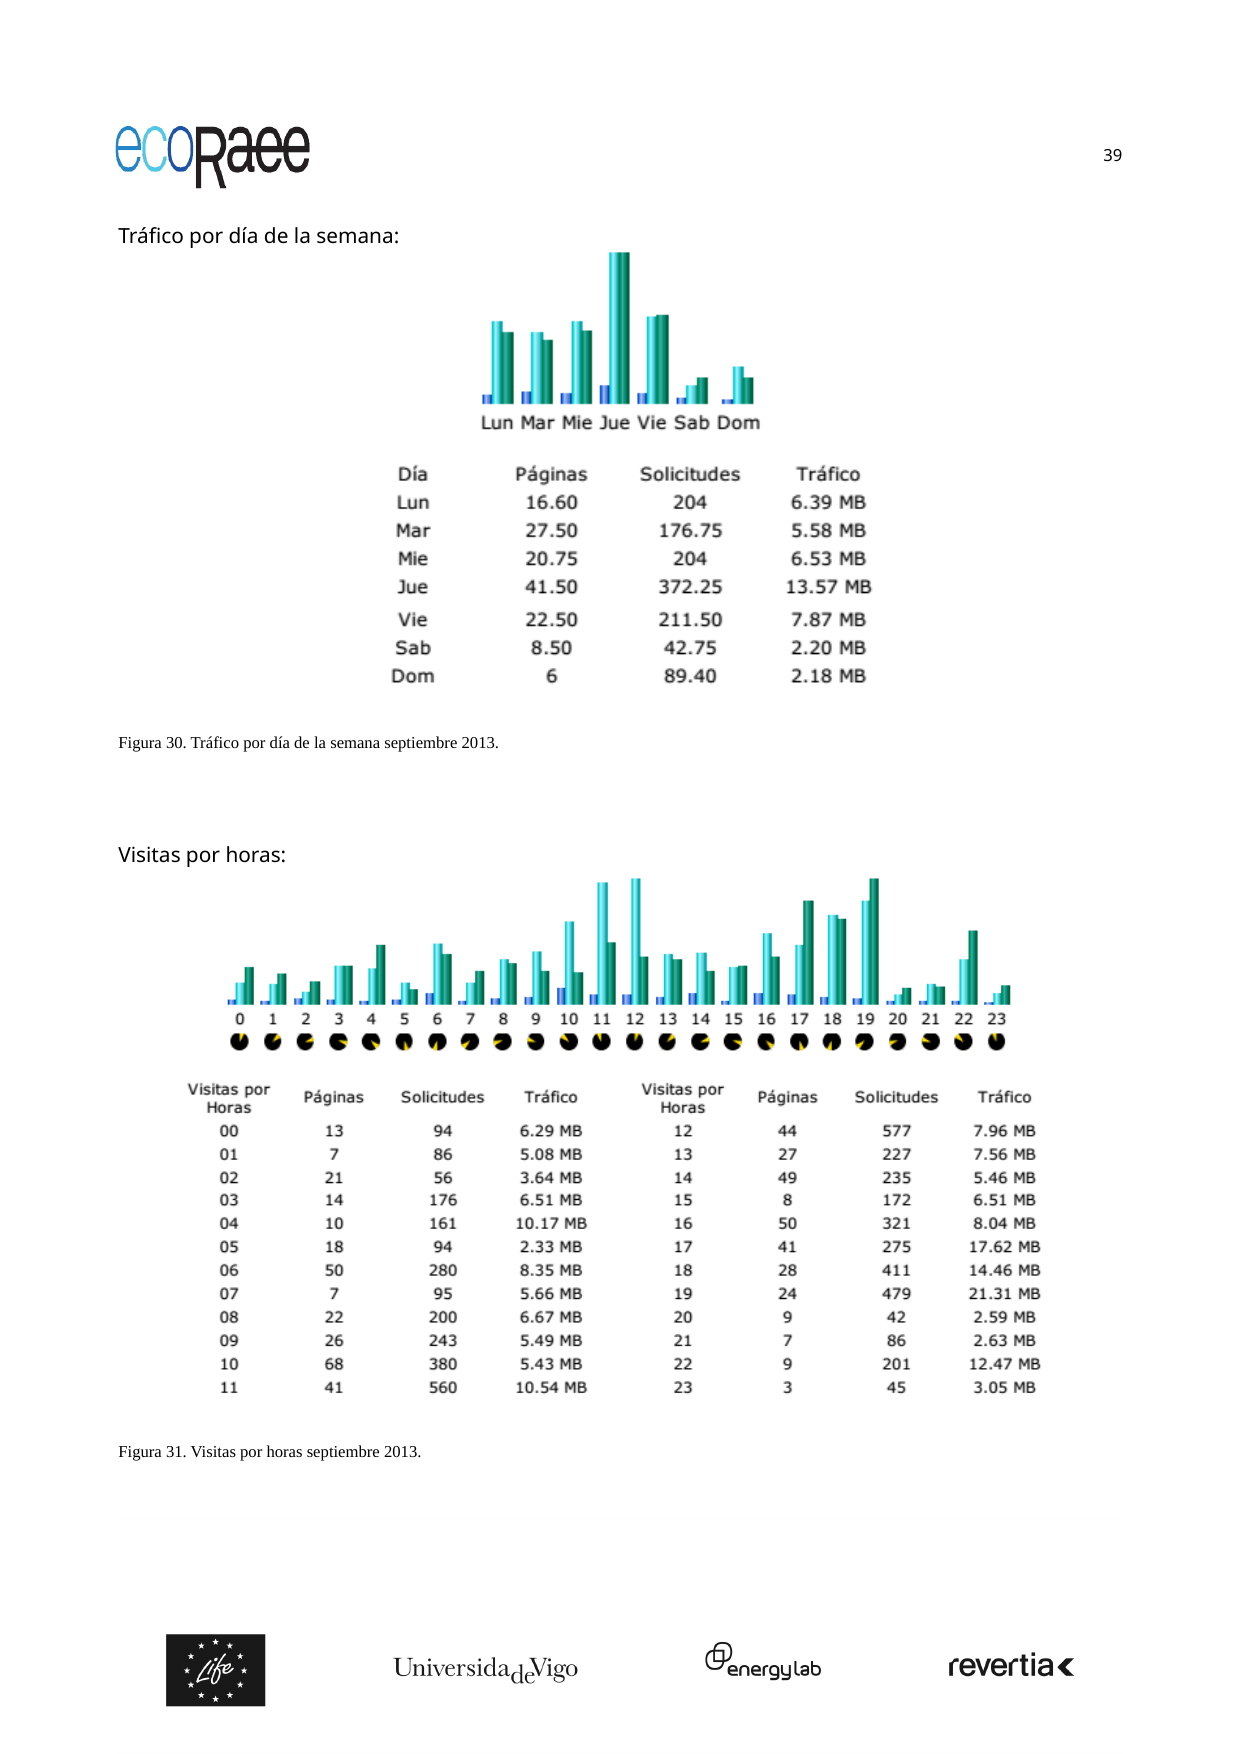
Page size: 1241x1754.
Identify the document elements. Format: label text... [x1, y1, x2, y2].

text Figura 30. Tráfico por día de la semana septiembre 2013. [118, 733, 1122, 752]
picture [114, 124, 311, 190]
text Figura 31. Visitas por horas septiembre 2013. [118, 1442, 1122, 1461]
text Visitas por horas: [118, 840, 1122, 868]
picture [312, 251, 928, 714]
picture [116, 876, 1121, 1423]
text Tráfico por día de la semana: [118, 221, 1122, 250]
picture [118, 1514, 1123, 1754]
